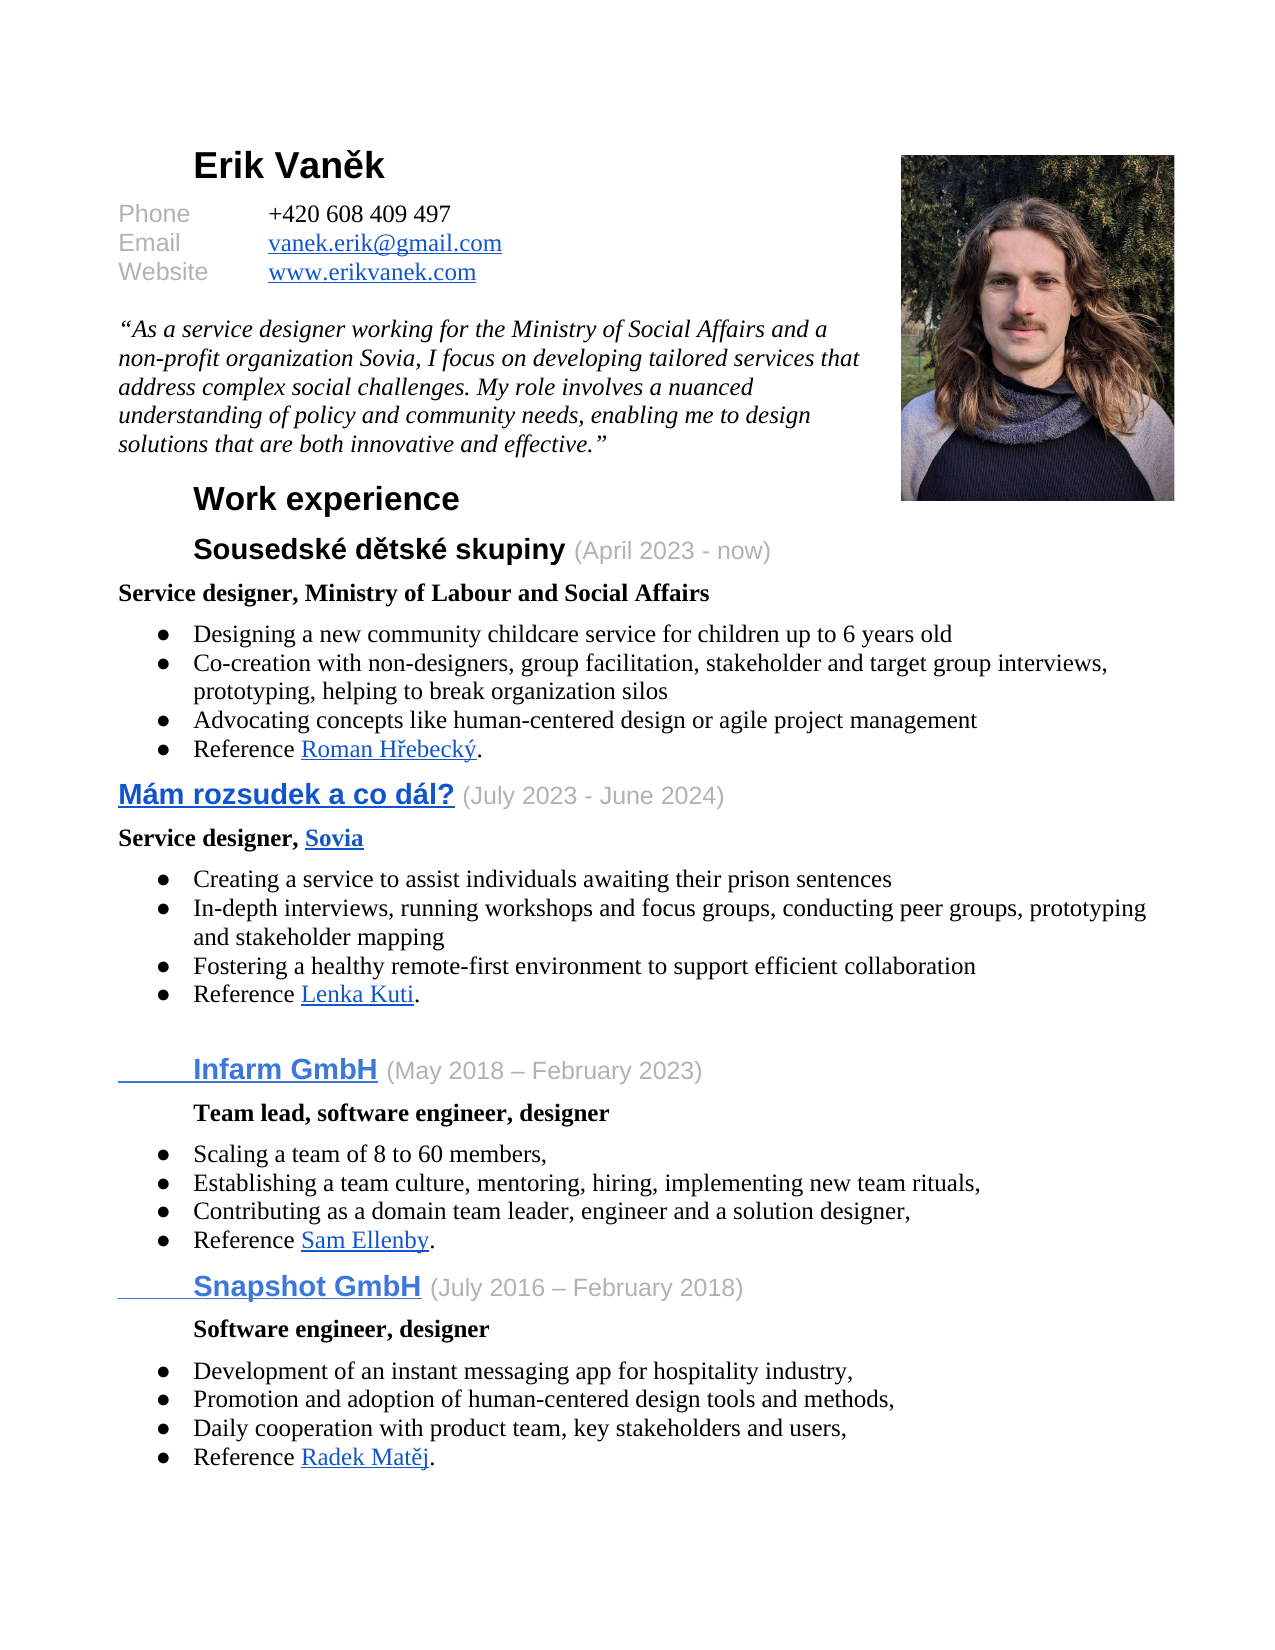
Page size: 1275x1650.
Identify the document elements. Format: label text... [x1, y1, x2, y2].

text Phone +420 608 409 497 [118, 199, 901, 228]
list Advocating concepts like human-centered design or agile project management [156, 705, 1157, 734]
picture [901, 155, 1175, 501]
subtitle Service designer, Sovia [118, 823, 1157, 852]
list Reference Radek Matěj. [156, 1442, 1157, 1471]
list Contributing as a domain team leader, engineer and a solution designer, [156, 1196, 1157, 1225]
list Establishing a team culture, mentoring, hiring, implementing new team rituals, [156, 1168, 1157, 1196]
list Co-creation with non-designers, group facilitation, stakeholder and target group interviews, prototyping, helping to break organization silos [156, 648, 1157, 705]
list Reference Roman Hřebecký. [156, 734, 1157, 763]
list Development of an instant messaging app for hospitality industry, [156, 1356, 1157, 1384]
text “As a service designer working for the Ministry of Social Affairs and a non-profit organization Sovia, I focus on developing tailored services that address complex social challenges. My role involves a nuanced understanding of policy and community needs, enabling me to design solutions that are both innovative and effective.” [118, 314, 901, 458]
subtitle Erik Vaněk [118, 143, 1157, 186]
list Daily cooperation with product team, key stakeholders and users, [156, 1413, 1157, 1442]
subtitle Software engineer, designer [118, 1314, 1157, 1343]
list Designing a new community childcare service for children up to 6 years old [156, 619, 1157, 648]
list Scaling a team of 8 to 60 members, [156, 1139, 1157, 1168]
text Email vanek.erik@gmail.com [118, 228, 901, 256]
list Fostering a healthy remote-first environment to support efficient collaboration [156, 951, 1157, 979]
subtitle Service designer, Ministry of Labour and Social Affairs [118, 578, 1157, 606]
list In-depth interviews, running workshops and focus groups, conducting peer groups, prototyping and stakeholder mapping [156, 893, 1157, 951]
list Promotion and adoption of human-centered design tools and methods, [156, 1384, 1157, 1413]
subtitle Infarm GmbH (May 2018 – February 2023) [118, 1052, 1157, 1085]
list Creating a service to assist individuals awaiting their prison sentences [156, 864, 1157, 893]
subtitle Snapshot GmbH (July 2016 – February 2018) [118, 1268, 1157, 1302]
subtitle Mám rozsudek a co dál? (July 2023 - June 2024) [118, 777, 1157, 811]
subtitle Work experience [118, 479, 1157, 517]
list Reference Lenka Kuti. [156, 979, 1157, 1008]
subtitle Sousedské dětské skupiny (April 2023 - now) [118, 532, 1157, 565]
subtitle Team lead, software engineer, designer [118, 1098, 1157, 1126]
text Website www.erikvanek.com [118, 256, 901, 285]
list Reference Sam Ellenby. [156, 1225, 1157, 1254]
